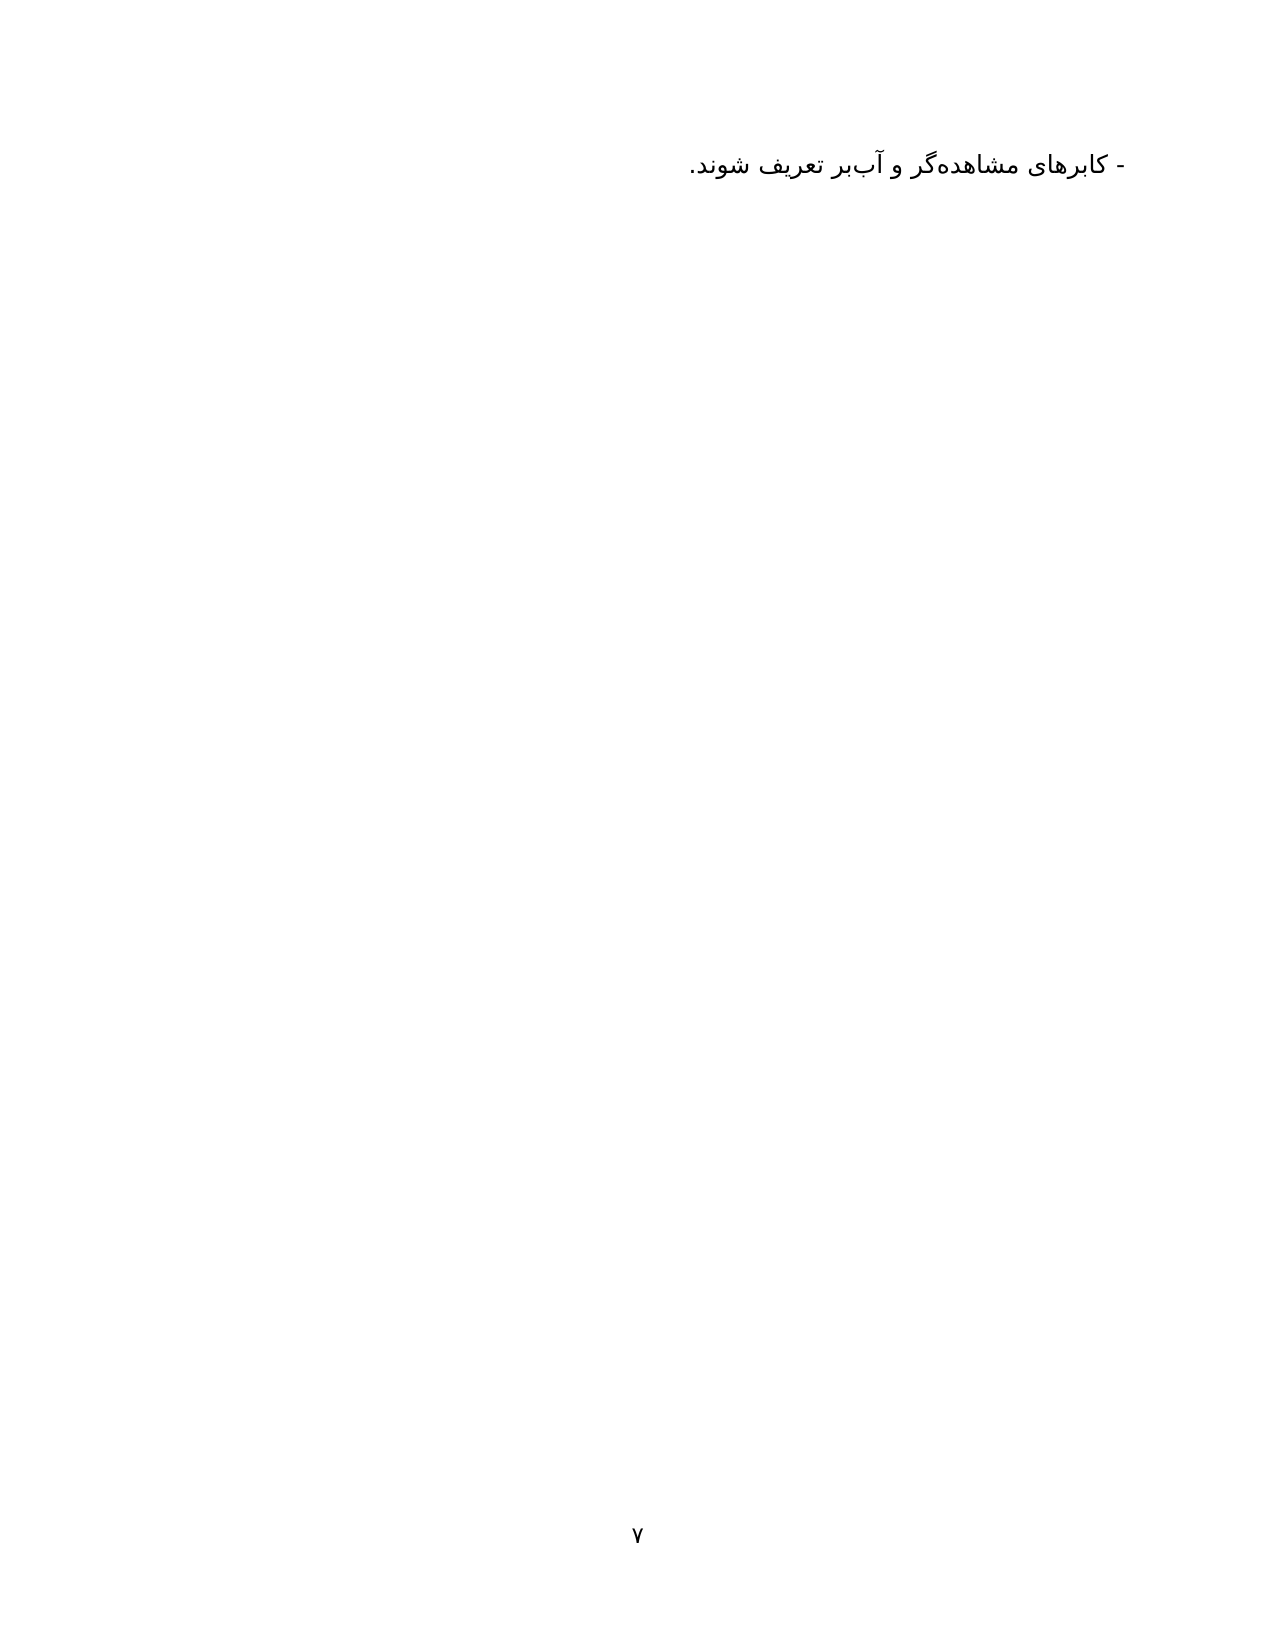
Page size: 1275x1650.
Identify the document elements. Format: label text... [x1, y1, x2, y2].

text - کابرهای مشاهده‌گر و آب‌بر تعریف شوند. [150, 150, 1125, 179]
